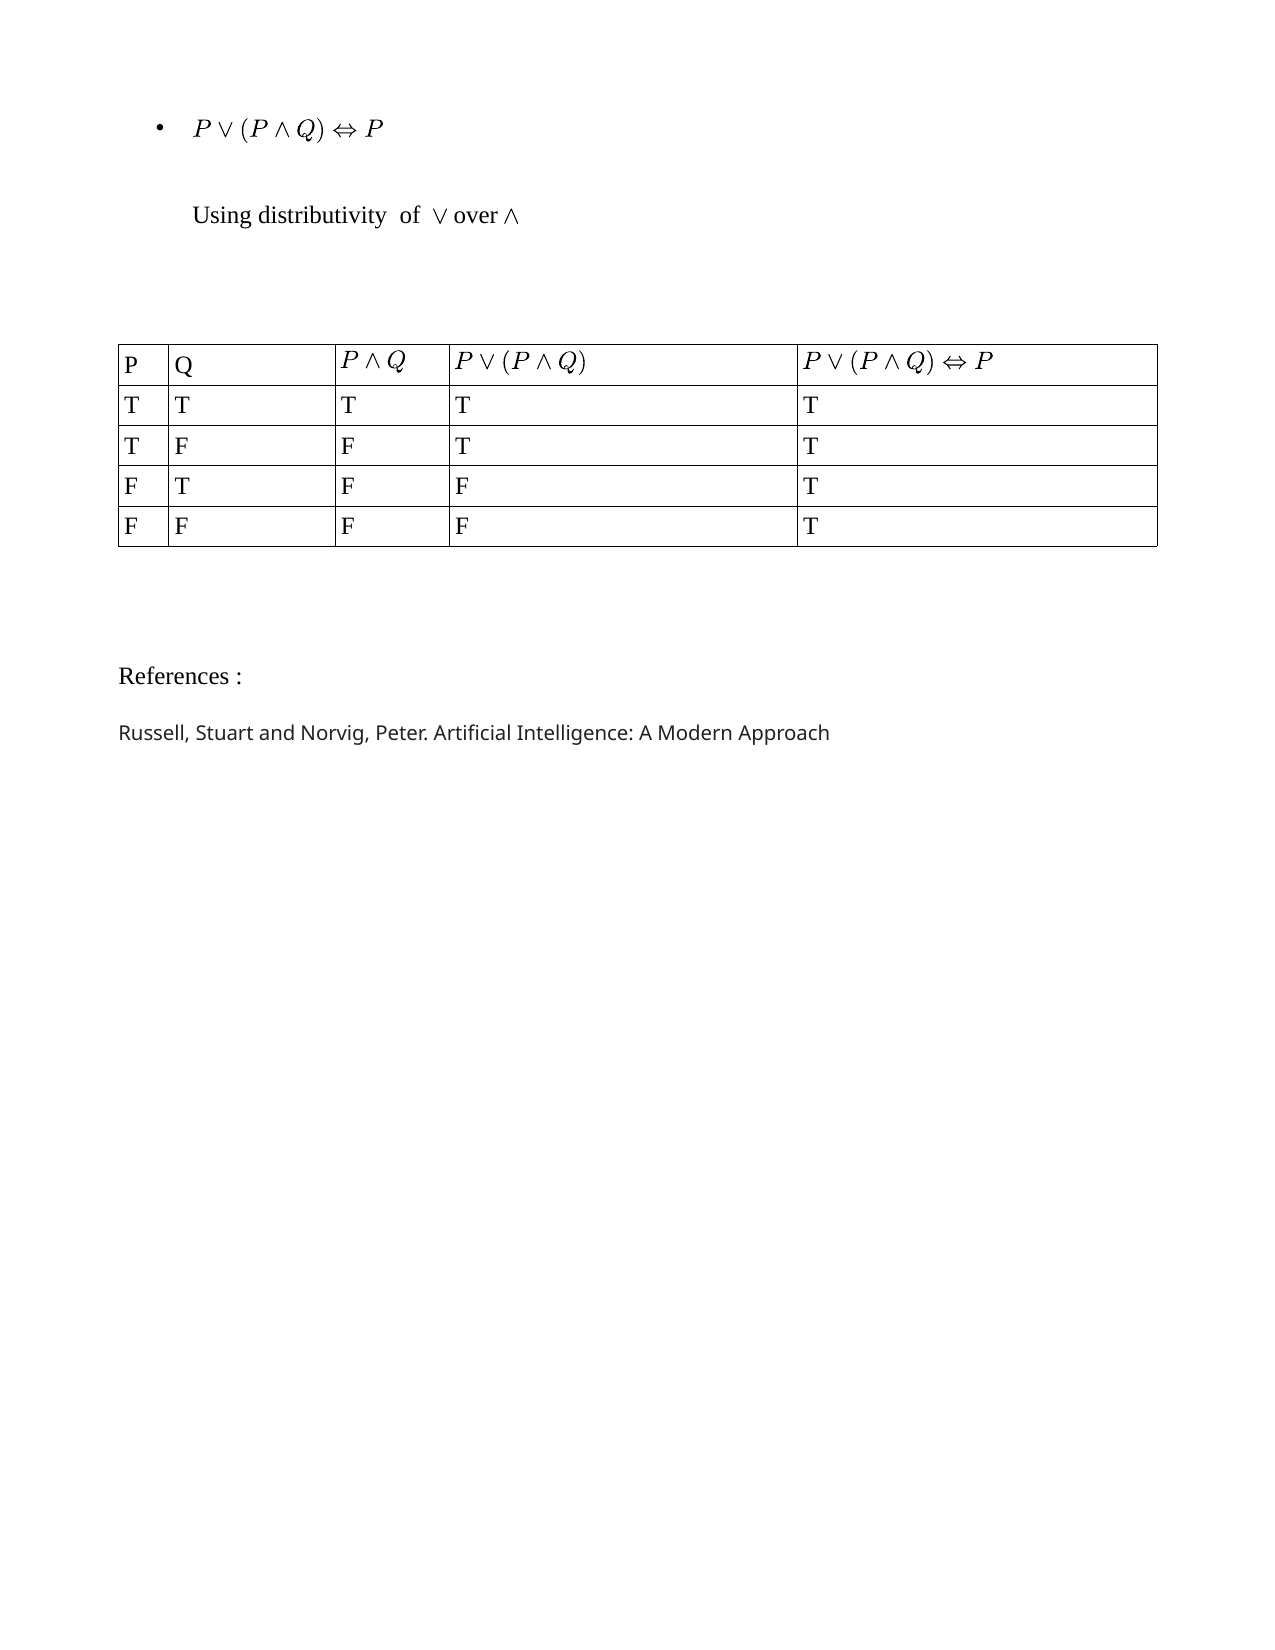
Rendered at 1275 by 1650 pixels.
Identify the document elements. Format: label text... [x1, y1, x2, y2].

table_header [450, 345, 797, 385]
table_cell T [119, 386, 168, 425]
table_cell F [336, 507, 449, 546]
table_header P [119, 345, 168, 385]
text References : [118, 661, 1157, 690]
table_cell F [169, 507, 335, 546]
table_header Q [169, 345, 335, 385]
table_header [336, 345, 449, 385]
table_cell T [169, 386, 335, 425]
table_cell T [798, 466, 1157, 506]
table_cell F [450, 507, 797, 546]
table_cell T [450, 426, 797, 465]
table_cell T [798, 386, 1157, 425]
table_cell T [169, 466, 335, 506]
table_header [798, 345, 1157, 385]
table_cell F [119, 507, 168, 546]
table_cell F [119, 466, 168, 506]
table_cell T [798, 426, 1157, 465]
text Using distributivity of over [118, 201, 1157, 229]
table_cell F [336, 466, 449, 506]
table_cell T [798, 507, 1157, 546]
table_cell F [450, 466, 797, 506]
table_cell F [169, 426, 335, 465]
table_cell T [119, 426, 168, 465]
text Russell, Stuart and Norvig, Peter. Artificial Intelligence: A Modern Approach [118, 718, 1157, 746]
table_cell F [336, 426, 449, 465]
table_cell T [450, 386, 797, 425]
table_cell T [336, 386, 449, 425]
